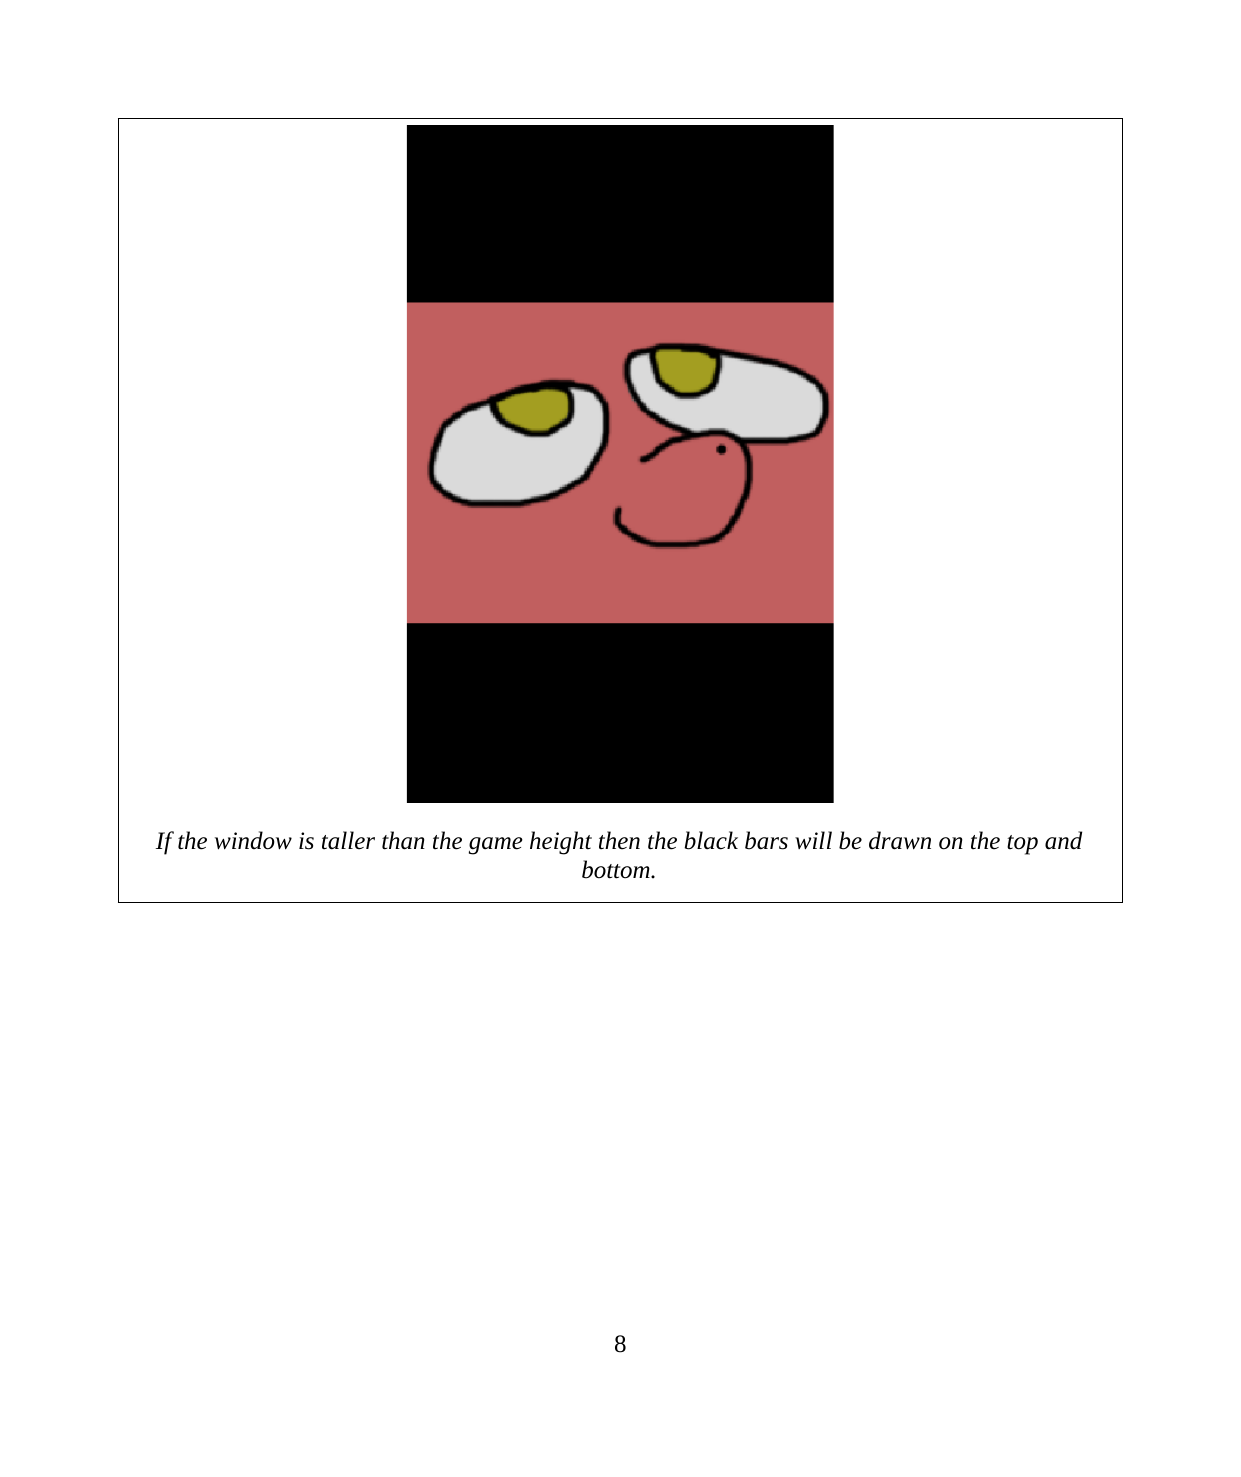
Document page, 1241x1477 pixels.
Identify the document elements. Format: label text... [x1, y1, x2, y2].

picture [406, 125, 834, 803]
table_cell If the window is taller than the game height then the black bars will be drawn on the top and bottom. [119, 808, 1122, 902]
table_cell [119, 119, 1122, 808]
